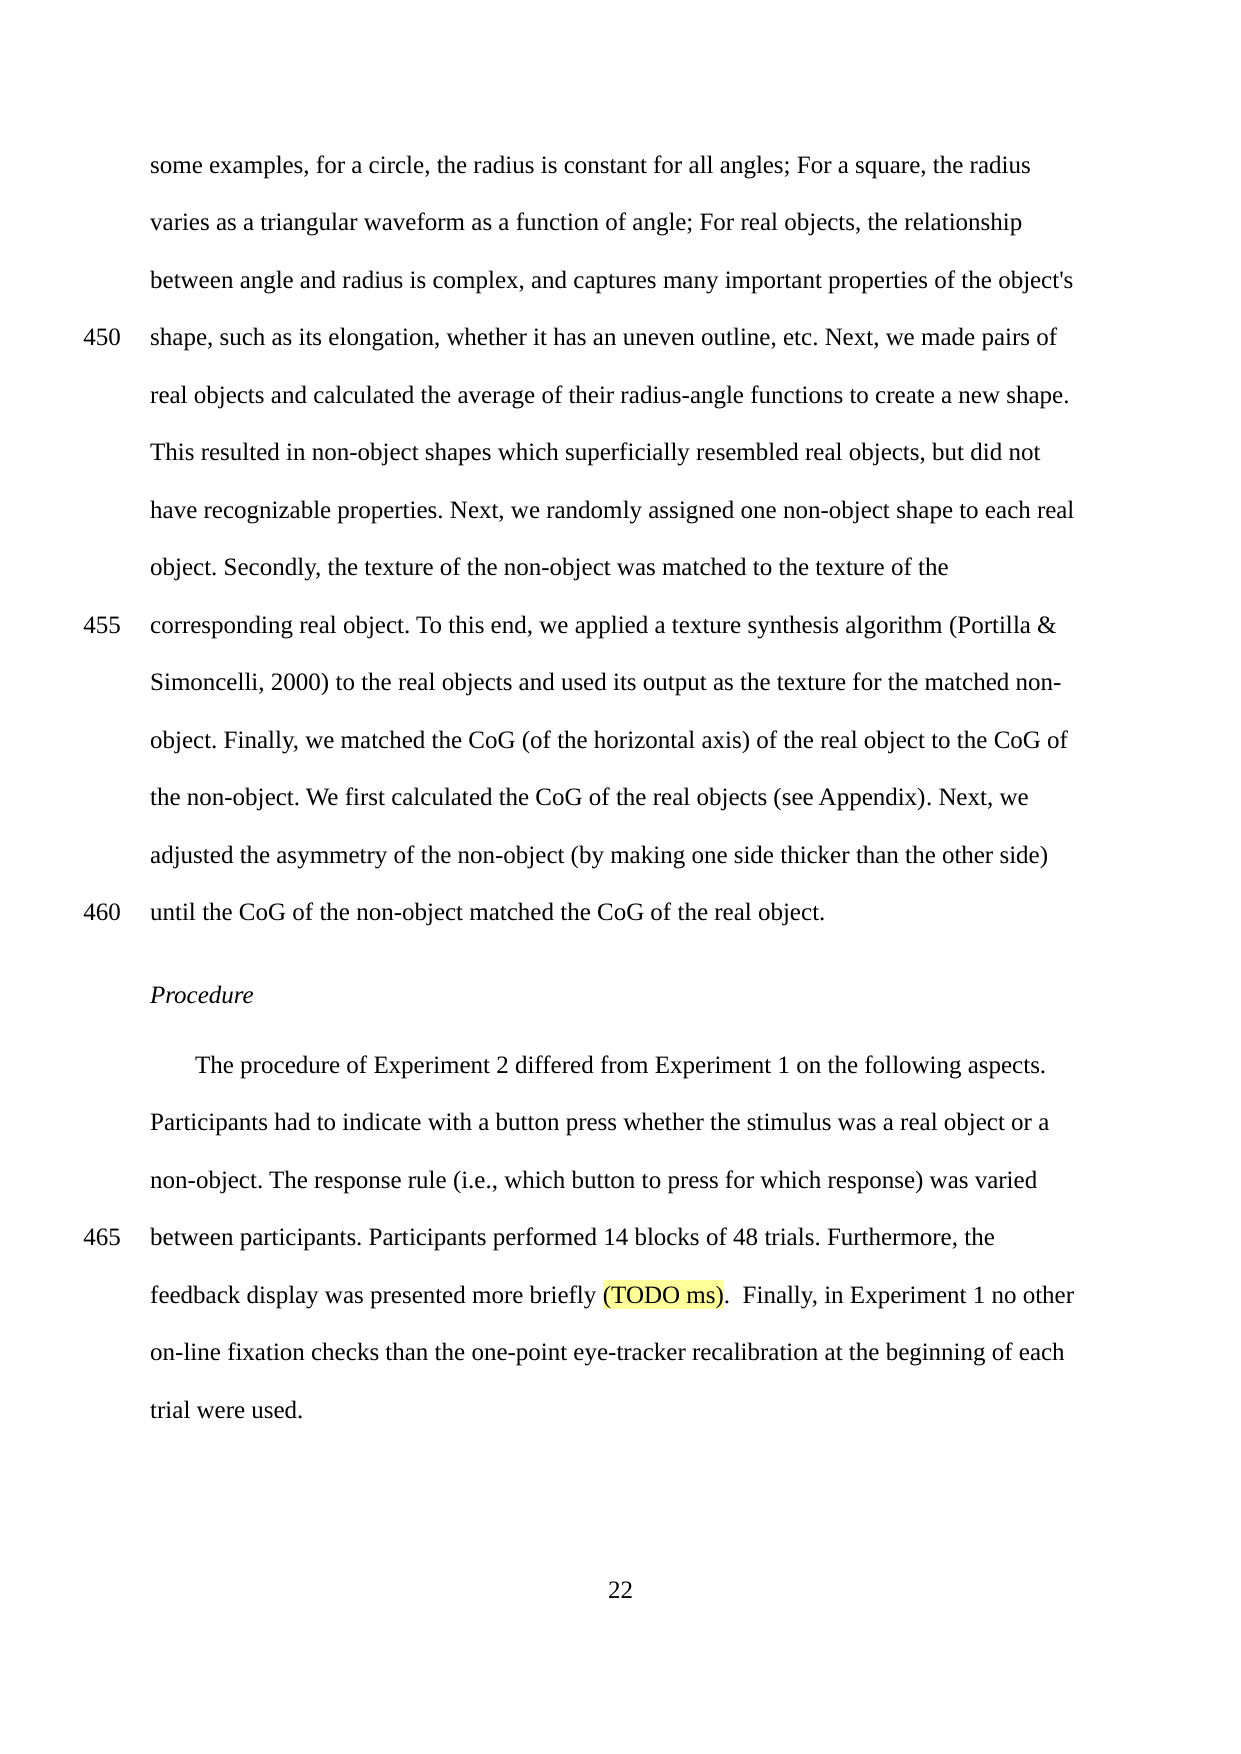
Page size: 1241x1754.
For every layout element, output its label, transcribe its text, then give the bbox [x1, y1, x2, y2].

text some examples, for a circle, the radius is constant for all angles; For a square, the radius varies as a triangular waveform as a function of angle; For real objects, the relationship between angle and radius is complex, and captures many important properties of the object's shape, such as its elongation, whether it has an uneven outline, etc. Next, we made pairs of real objects and calculated the average of their radius-angle functions to create a new shape. This resulted in non-object shapes which superficially resembled real objects, but did not have recognizable properties. Next, we randomly assigned one non-object shape to each real object. Secondly, the texture of the non-object was matched to the texture of the corresponding real object. To this end, we applied a texture synthesis algorithm (Portilla & Simoncelli, 2000) to the real objects and used its output as the texture for the matched non-object. Finally, we matched the CoG (of the horizontal axis) of the real object to the CoG of the non-object. We first calculated the CoG of the real objects (see Appendix). Next, we adjusted the asymmetry of the non-object (by making one side thicker than the other side) until the CoG of the non-object matched the CoG of the real object. [150, 150, 1091, 926]
text The procedure of Experiment 2 differed from Experiment 1 on the following aspects. Participants had to indicate with a button press whether the stimulus was a real object or a non-object. The response rule (i.e., which button to press for which response) was varied between participants. Participants performed 14 blocks of 48 trials. Furthermore, the feedback display was presented more briefly (TODO ms). Finally, in Experiment 1 no other on-line fixation checks than the one-point eye-tracker recalibration at the beginning of each trial were used. [150, 1050, 1091, 1424]
subtitle Procedure [150, 980, 1091, 1009]
